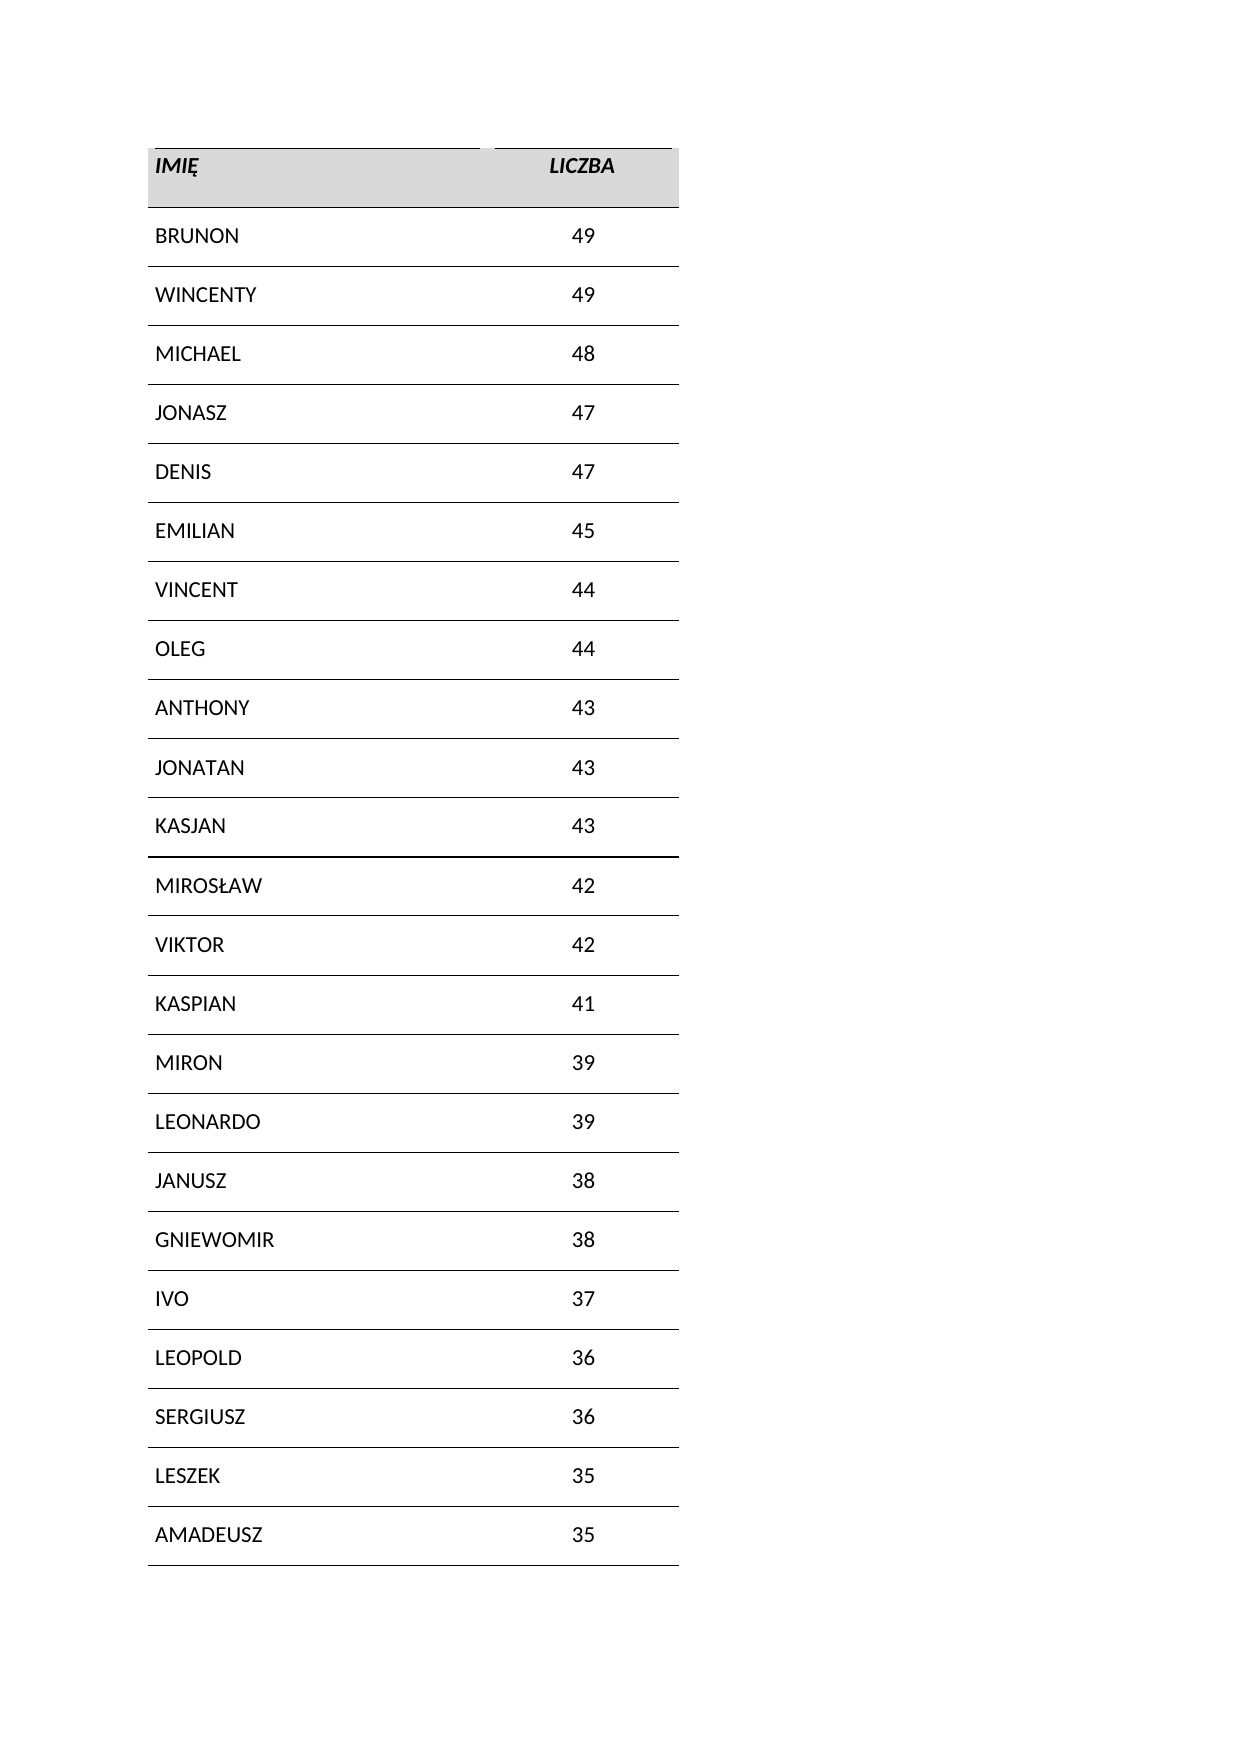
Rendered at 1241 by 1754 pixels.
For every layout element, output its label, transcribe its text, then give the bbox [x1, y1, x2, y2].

table_cell LEONARDO [148, 1094, 487, 1152]
table_cell 39 [487, 1035, 679, 1093]
table_cell 49 [487, 208, 679, 266]
table_cell 42 [487, 858, 679, 915]
table_cell 36 [487, 1330, 679, 1388]
table_cell 37 [487, 1271, 679, 1329]
table_cell JONATAN [148, 739, 487, 797]
table_cell ANTHONY [148, 680, 487, 738]
table_cell 41 [487, 976, 679, 1033]
table_cell 38 [487, 1212, 679, 1270]
table_cell DENIS [148, 444, 487, 502]
table_cell IVO [148, 1271, 487, 1329]
table_cell 36 [487, 1389, 679, 1447]
table_cell 49 [487, 267, 679, 325]
table_cell VIKTOR [148, 916, 487, 974]
table_cell EMILIAN [148, 503, 487, 561]
table_cell 45 [487, 503, 679, 561]
table_cell 42 [487, 916, 679, 974]
table_cell 35 [487, 1448, 679, 1506]
table_cell AMADEUSZ [148, 1507, 487, 1565]
table_header LICZBA [487, 148, 679, 207]
table_cell 38 [487, 1153, 679, 1211]
table_cell KASJAN [148, 798, 487, 856]
table_header IMIĘ [148, 148, 487, 207]
table_cell BRUNON [148, 208, 487, 266]
table_cell VINCENT [148, 562, 487, 620]
table_cell MIROSŁAW [148, 858, 487, 915]
table_cell 43 [487, 739, 679, 797]
table_cell MICHAEL [148, 326, 487, 384]
table_cell 43 [487, 680, 679, 738]
table_cell 39 [487, 1094, 679, 1152]
table_cell LEOPOLD [148, 1330, 487, 1388]
table_cell 43 [487, 798, 679, 856]
table_cell LESZEK [148, 1448, 487, 1506]
table_cell SERGIUSZ [148, 1389, 487, 1447]
table_cell 47 [487, 444, 679, 502]
table_cell WINCENTY [148, 267, 487, 325]
table_cell 44 [487, 562, 679, 620]
table_cell KASPIAN [148, 976, 487, 1033]
table_cell 48 [487, 326, 679, 384]
table_cell OLEG [148, 621, 487, 679]
table_cell JANUSZ [148, 1153, 487, 1211]
table_cell 47 [487, 385, 679, 443]
table_cell 44 [487, 621, 679, 679]
table_cell 35 [487, 1507, 679, 1565]
table_cell MIRON [148, 1035, 487, 1093]
table_cell GNIEWOMIR [148, 1212, 487, 1270]
table_cell JONASZ [148, 385, 487, 443]
